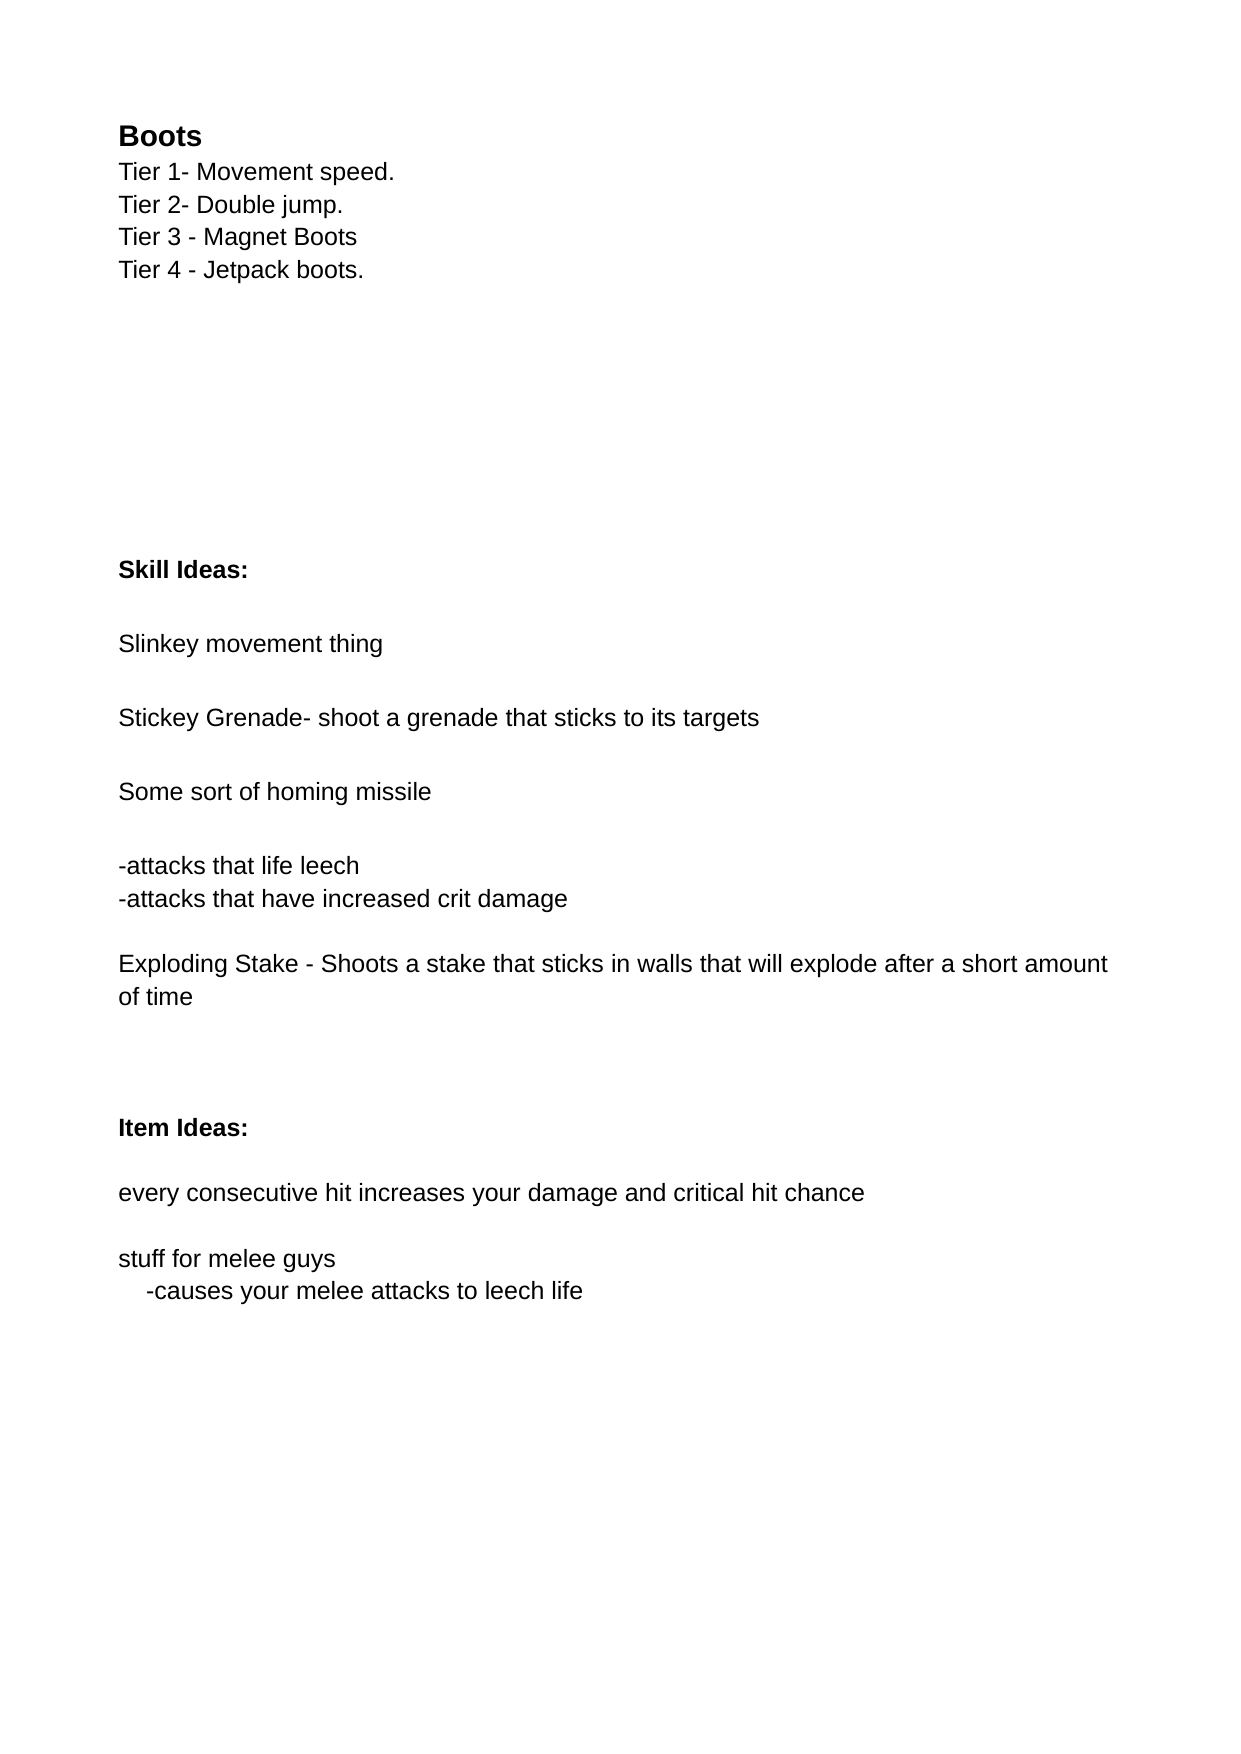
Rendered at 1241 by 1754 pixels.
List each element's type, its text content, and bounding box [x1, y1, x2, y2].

text Tier 1- Movement speed. [118, 157, 1122, 186]
text -causes your melee attacks to leech life [118, 1276, 1122, 1305]
text Some sort of homing missile [118, 777, 1122, 806]
text Exploding Stake - Shoots a stake that sticks in walls that will explode after a short amount of time [118, 949, 1122, 1011]
text Item Ideas: [118, 1113, 1122, 1141]
text Stickey Grenade- shoot a grenade that sticks to its targets [118, 703, 1122, 732]
text Boots [118, 118, 1122, 152]
text Skill Ideas: [118, 555, 1122, 584]
text Tier 2- Double jump. [118, 189, 1122, 218]
text stuff for melee guys [118, 1243, 1122, 1272]
text -attacks that have increased crit damage [118, 884, 1122, 912]
text -attacks that life leech [118, 851, 1122, 880]
text every consecutive hit increases your damage and critical hit chance [118, 1178, 1122, 1207]
text Tier 4 - Jetpack boots. [118, 255, 1122, 284]
text Tier 3 - Magnet Boots [118, 222, 1122, 251]
text Slinkey movement thing [118, 629, 1122, 658]
